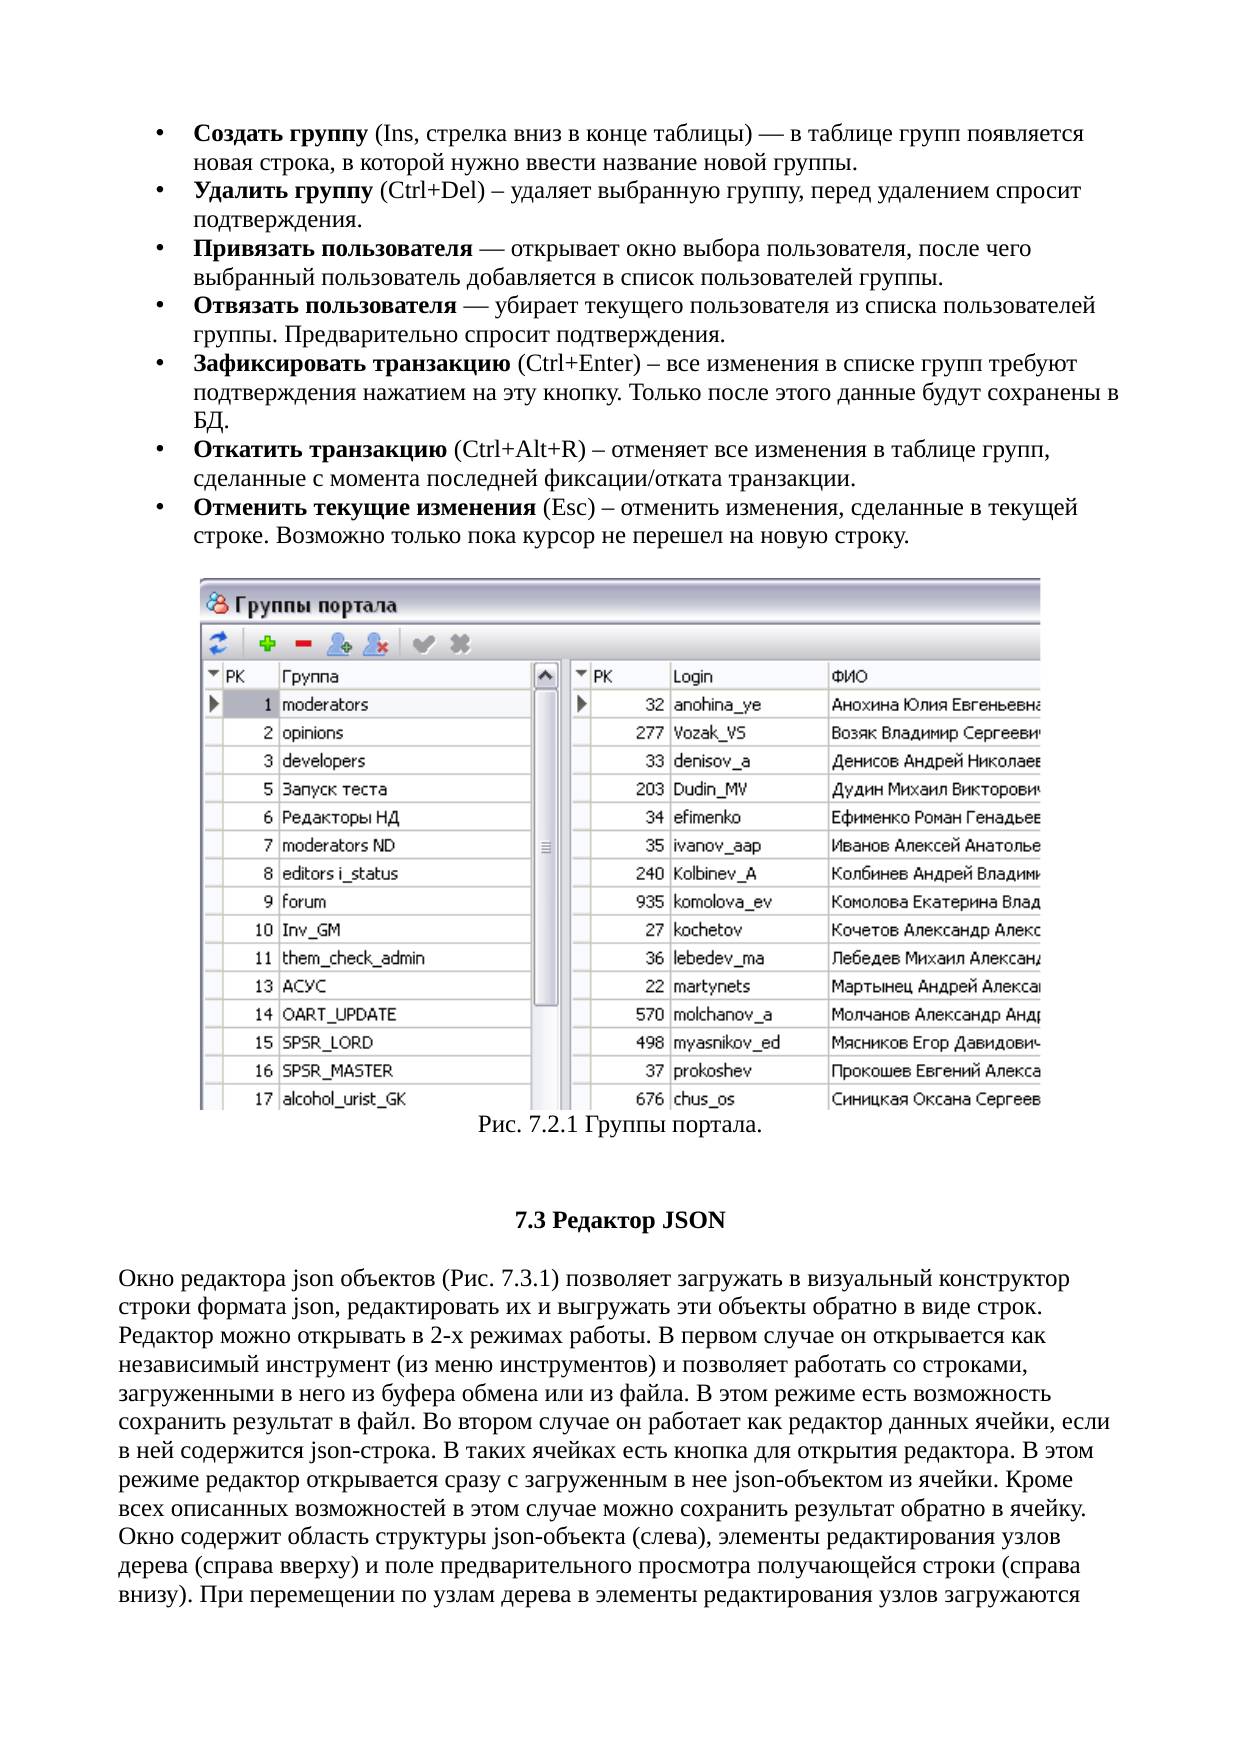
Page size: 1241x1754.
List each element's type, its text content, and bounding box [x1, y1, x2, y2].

text Редактор можно открывать в 2-х режимах работы. В первом случае он открывается как независимый инструмент (из меню инструментов) и позволяет работать со строками, загруженными в него из буфера обмена или из файла. В этом режиме есть возможность сохранить результат в файл. Во втором случае он работает как редактор данных ячейки, если в ней содержится json-строка. В таких ячейках есть кнопка для открытия редактора. В этом режиме редактор открывается сразу с загруженным в нее json-объектом из ячейки. Кроме всех описанных возможностей в этом случае можно сохранить результат обратно в ячейку. Окно содержит область структуры json-объекта (слева), элементы редактирования узлов дерева (справа вверху) и поле предварительного просмотра получающейся строки (справа внизу). При перемещении по узлам дерева в элементы редактирования узлов загружаются [118, 1320, 1122, 1608]
list Отменить текущие изменения (Esc) – отменить изменения, сделанные в текущей строке. Возможно только пока курсор не перешел на новую строку. [156, 492, 1122, 549]
list Привязать пользователя — открывает окно выбора пользователя, после чего выбранный пользователь добавляется в список пользователей группы. [156, 233, 1122, 291]
text Рис. 7.2.1 Группы портала. [118, 578, 1122, 1138]
text Окно редактора json объектов (Рис. 7.3.1) позволяет загружать в визуальный конструктор строки формата json, редактировать их и выгружать эти объекты обратно в виде строк. [118, 1263, 1122, 1320]
list Создать группу (Ins, стрелка вниз в конце таблицы) — в таблице групп появляется новая строка, в которой нужно ввести название новой группы. [156, 118, 1122, 176]
list Откатить транзакцию (Ctrl+Alt+R) – отменяет все изменения в таблице групп, сделанные с момента последней фиксации/отката транзакции. [156, 434, 1122, 492]
text 7.3 Редактор JSON [118, 1205, 1122, 1234]
picture [199, 578, 1041, 1110]
list Зафиксировать транзакцию (Ctrl+Enter) – все изменения в списке групп требуют подтверждения нажатием на эту кнопку. Только после этого данные будут сохранены в БД. [156, 348, 1122, 434]
list Удалить группу (Ctrl+Del) – удаляет выбранную группу, перед удалением спросит подтверждения. [156, 176, 1122, 233]
list Отвязать пользователя — убирает текущего пользователя из списка пользователей группы. Предварительно спросит подтверждения. [156, 291, 1122, 348]
